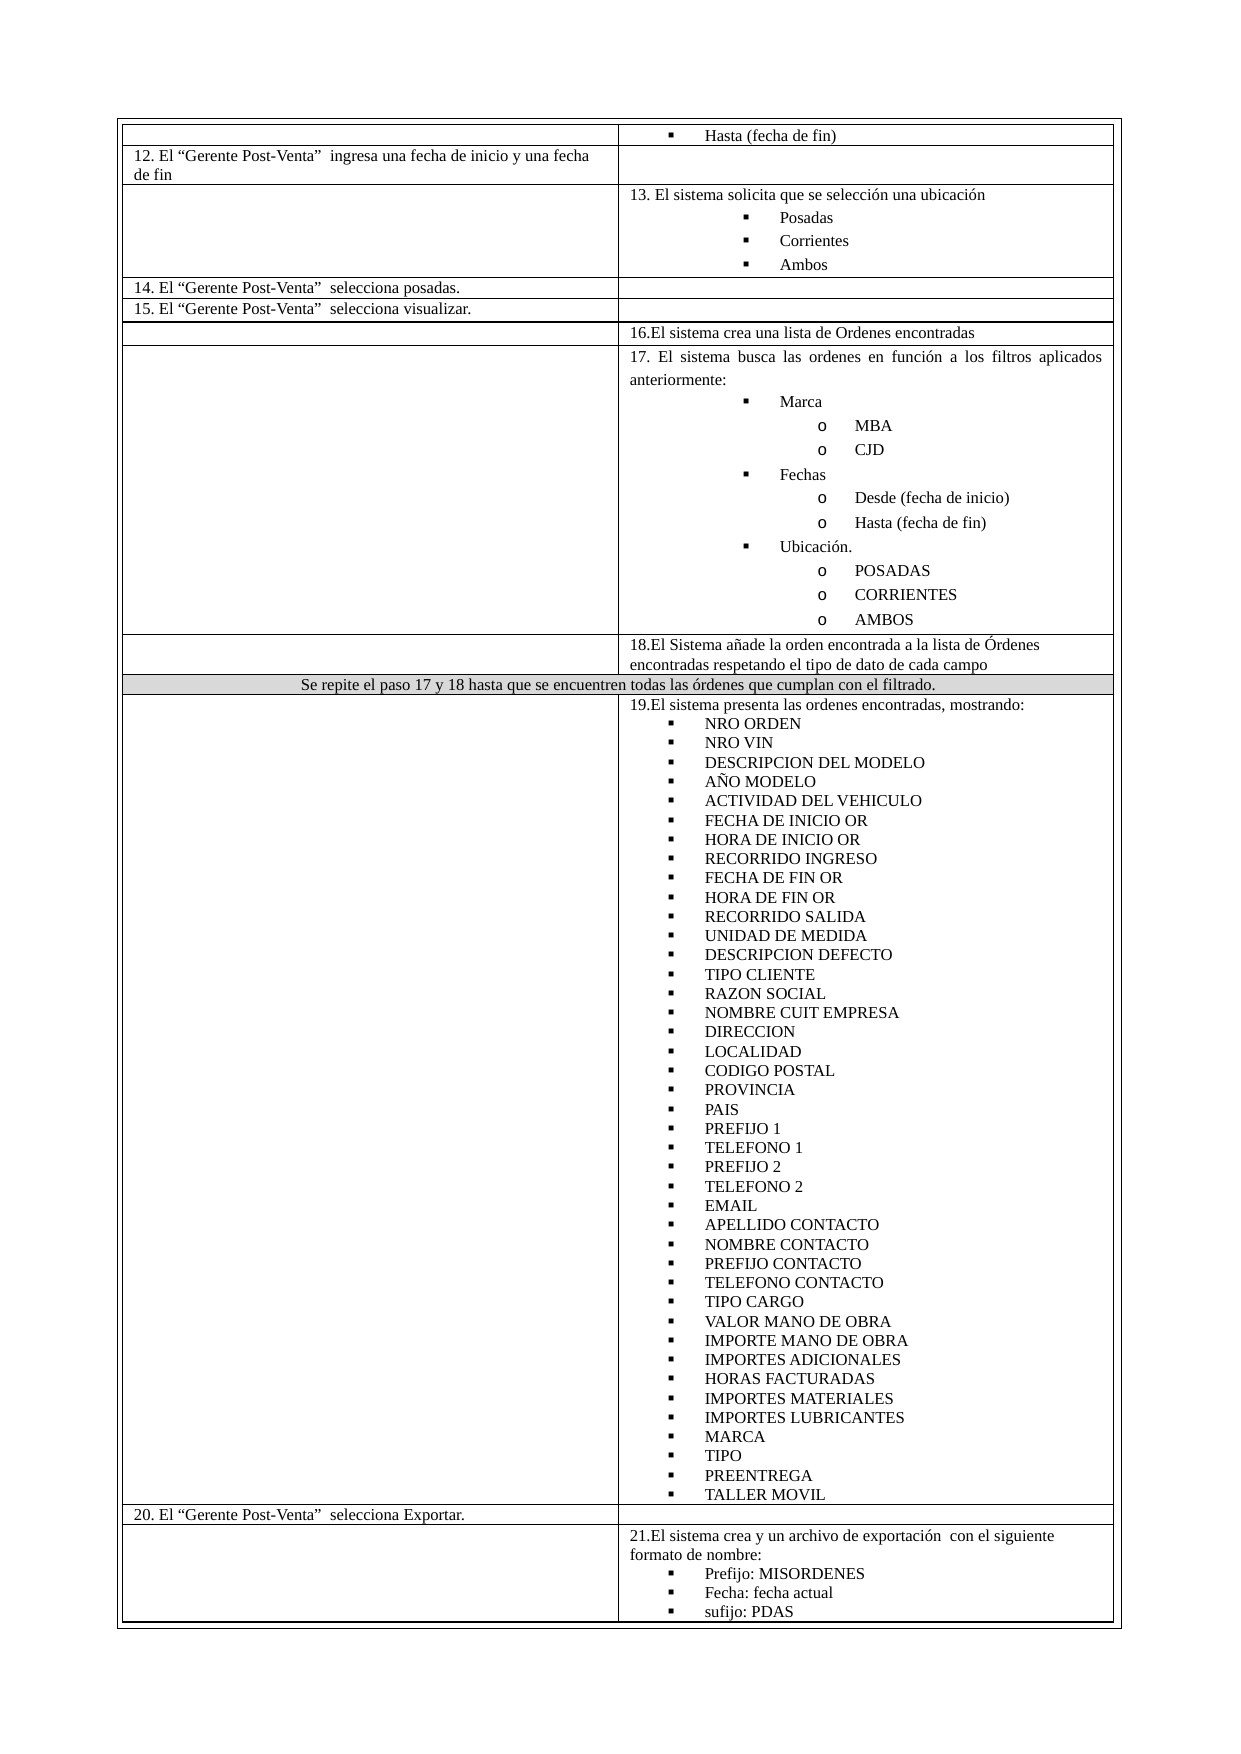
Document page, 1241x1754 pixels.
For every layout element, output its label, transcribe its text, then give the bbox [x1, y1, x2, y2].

table_cell 14. El “Gerente Post-Venta” selecciona posadas. [123, 278, 618, 297]
table_cell 12. El “Gerente Post-Venta” ingresa una fecha de inicio y una fecha de fin [123, 146, 618, 184]
table_cell [619, 299, 1113, 321]
table_cell [123, 695, 618, 1504]
table_cell [619, 278, 1113, 297]
table_cell [123, 346, 618, 634]
table_cell 15. El “Gerente Post-Venta” selecciona visualizar. [123, 299, 618, 321]
table_cell [123, 185, 618, 277]
table_cell 17. El sistema busca las ordenes en función a los filtros aplicados anteriormente: Marca MBA CJD Fechas Desde (fecha de inicio) Hasta (fecha de fin) Ubicación. POSADAS CORRIENTES AMBOS [619, 346, 1113, 634]
table_cell Se repite el paso 17 y 18 hasta que se encuentren todas las órdenes que cumplan con el filtrado. [123, 675, 1113, 694]
table_cell 21.El sistema crea y un archivo de exportación con el siguiente formato de nombre: Prefijo: MISORDENES Fecha: fecha actual sufijo: PDAS extensión: TXT [619, 1525, 1113, 1621]
table_cell 20. El “Gerente Post-Venta” selecciona Exportar. [123, 1505, 618, 1524]
table_cell 11. El sistema solicita que se ingrese: Desde (fecha de inicio) Hasta (fecha de fin) [619, 125, 1113, 145]
table_cell [118, 119, 1121, 1628]
table_cell [619, 1505, 1113, 1524]
table_cell 19.El sistema presenta las ordenes encontradas, mostrando: NRO ORDEN NRO VIN DESCRIPCION DEL MODELO AÑO MODELO ACTIVIDAD DEL VEHICULO FECHA DE INICIO OR HORA DE INICIO OR RECORRIDO INGRESO FECHA DE FIN OR HORA DE FIN OR RECORRIDO SALIDA UNIDAD DE MEDIDA DESCRIPCION DEFECTO TIPO CLIENTE RAZON SOCIAL NOMBRE CUIT EMPRESA DIRECCION LOCALIDAD CODIGO POSTAL PROVINCIA PAIS PREFIJO 1 TELEFONO 1 PREFIJO 2 TELEFONO 2 EMAIL APELLIDO CONTACTO NOMBRE CONTACTO PREFIJO CONTACTO TELEFONO CONTACTO TIPO CARGO VALOR MANO DE OBRA IMPORTE MANO DE OBRA IMPORTES ADICIONALES HORAS FACTURADAS IMPORTES MATERIALES IMPORTES LUBRICANTES MARCA TIPO PREENTREGA TALLER MOVIL [619, 695, 1113, 1504]
table_cell 13. El sistema solicita que se selección una ubicación Posadas Corrientes Ambos [619, 185, 1113, 277]
table_cell [123, 1525, 618, 1621]
table_cell [123, 125, 618, 145]
table_cell 18.El Sistema añade la orden encontrada a la lista de Órdenes encontradas respetando el tipo de dato de cada campo [619, 635, 1113, 673]
table_cell 16.El sistema crea una lista de Ordenes encontradas [619, 323, 1113, 345]
table_cell [619, 146, 1113, 184]
table_cell [123, 323, 618, 345]
table_cell [123, 635, 618, 673]
